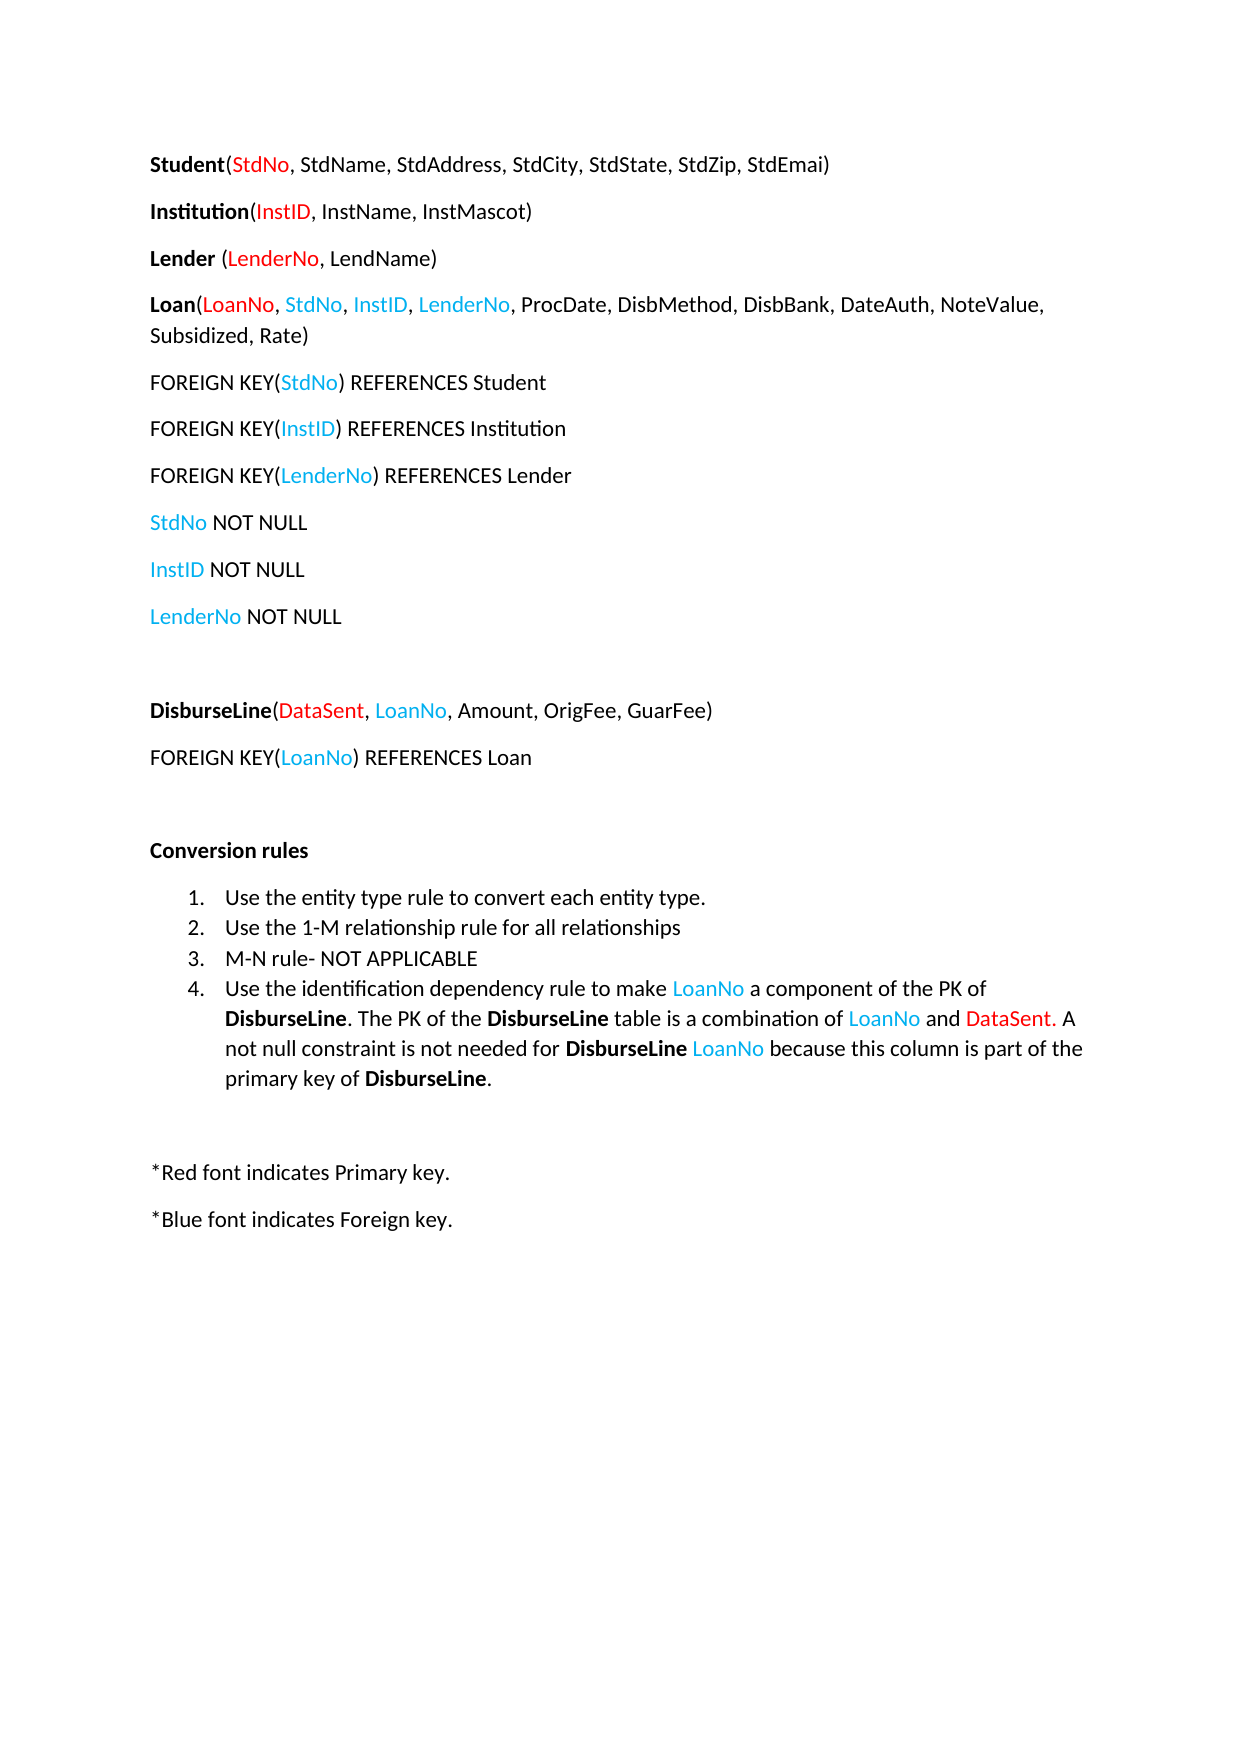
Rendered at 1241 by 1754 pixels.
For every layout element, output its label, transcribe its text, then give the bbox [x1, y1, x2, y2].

text DisburseLine(DataSent, LoanNo, Amount, OrigFee, GuarFee) [150, 696, 1090, 724]
text InstID NOT NULL [150, 555, 1090, 583]
text FOREIGN KEY(LenderNo) REFERENCES Lender [150, 461, 1090, 489]
list M-N rule- NOT APPLICABLE [187, 944, 1090, 972]
list Use the 1-M relationship rule for all relationships [187, 913, 1090, 942]
list Use the identification dependency rule to make LoanNo a component of the PK of DisburseLine. The PK of the DisburseLine table is a combination of LoanNo and DataSent. A not null constraint is not needed for DisburseLine LoanNo because this column is part of the primary key of DisburseLine. [187, 974, 1090, 1093]
text Institution(InstID, InstName, InstMascot) [150, 197, 1090, 225]
text FOREIGN KEY(StdNo) REFERENCES Student [150, 368, 1090, 396]
list Use the entity type rule to convert each entity type. [187, 883, 1090, 911]
text Lender (LenderNo, LendName) [150, 244, 1090, 272]
text *Blue font indicates Foreign key. [150, 1205, 1090, 1233]
text Loan(LoanNo, StdNo, InstID, LenderNo, ProcDate, DisbMethod, DisbBank, DateAuth, NoteValue, Subsidized, Rate) [150, 291, 1090, 349]
text FOREIGN KEY(LoanNo) REFERENCES Loan [150, 743, 1090, 771]
text *Red font indicates Primary key. [150, 1158, 1090, 1186]
text Student(StdNo, StdName, StdAddress, StdCity, StdState, StdZip, StdEmai) [150, 150, 1090, 178]
text Conversion rules [150, 836, 1090, 864]
text FOREIGN KEY(InstID) REFERENCES Institution [150, 414, 1090, 443]
text LenderNo NOT NULL [150, 602, 1090, 630]
text StdNo NOT NULL [150, 508, 1090, 536]
